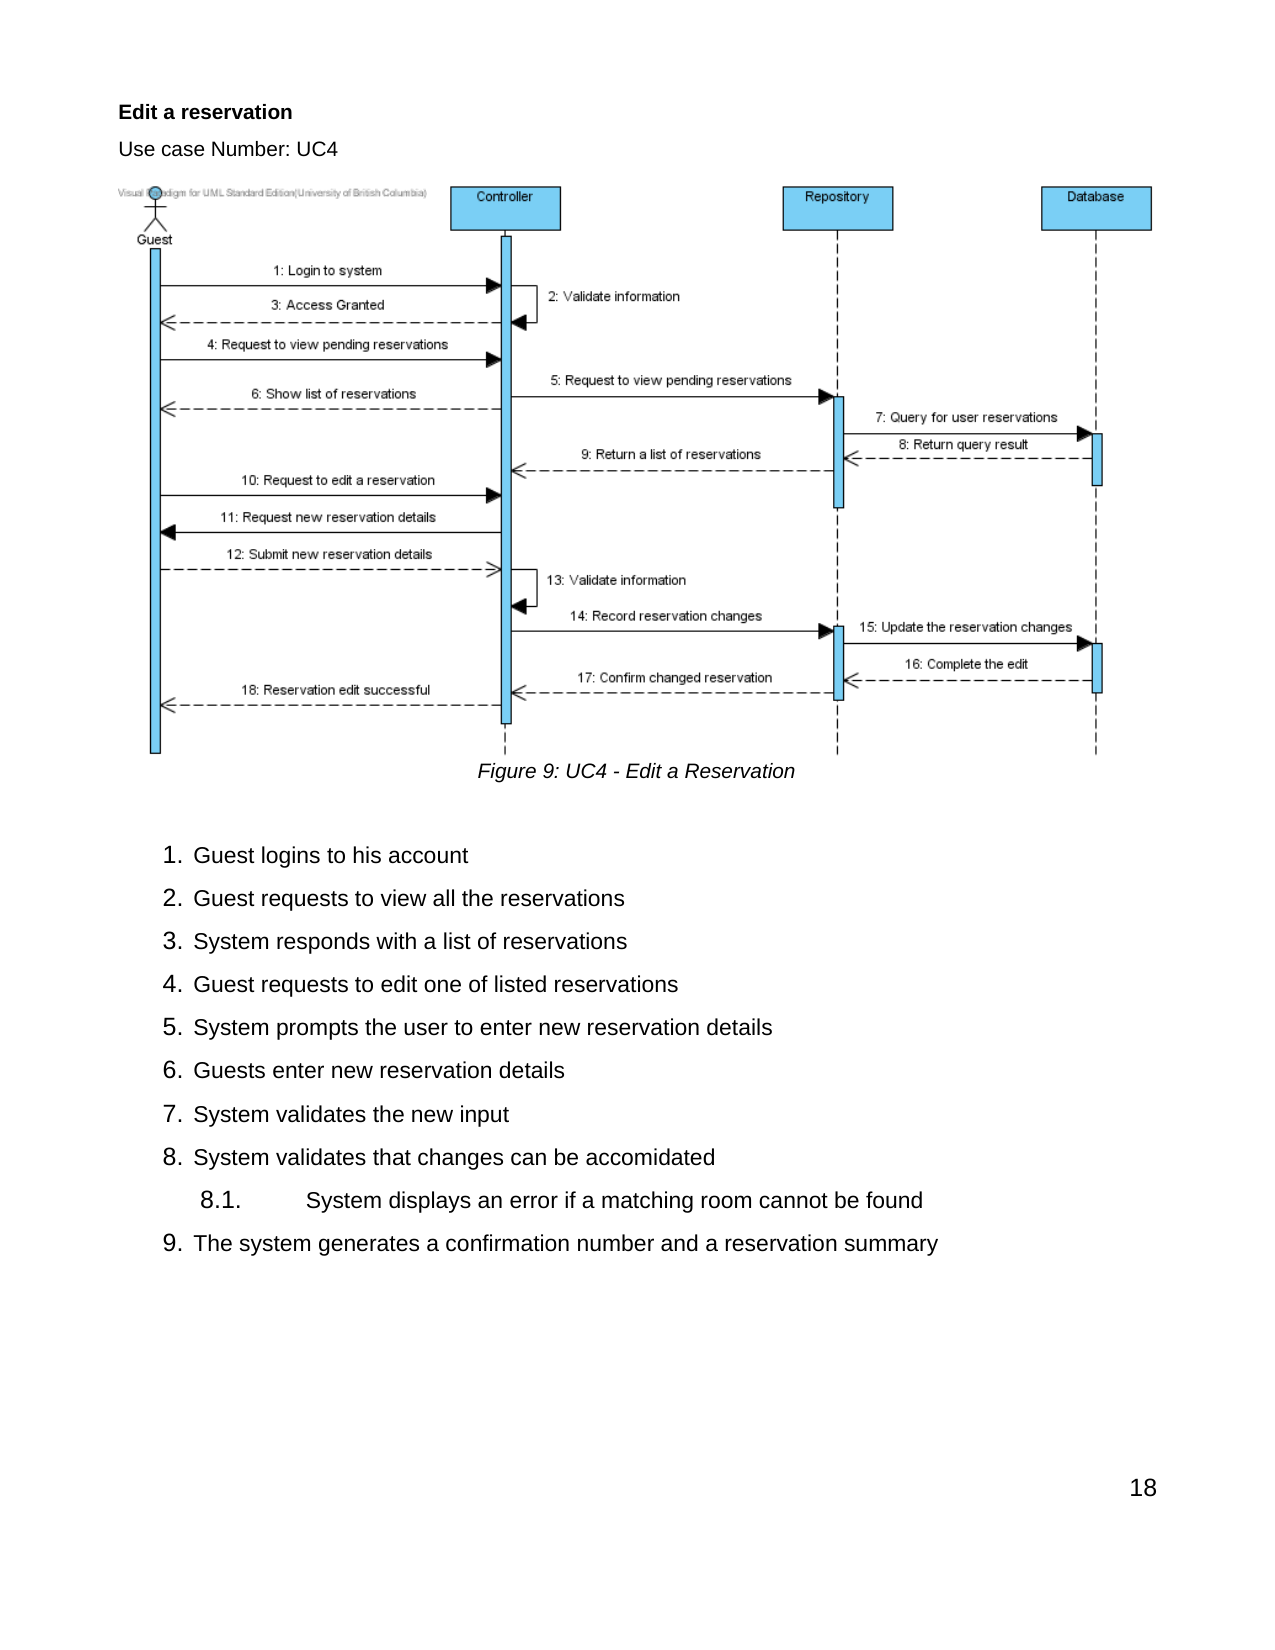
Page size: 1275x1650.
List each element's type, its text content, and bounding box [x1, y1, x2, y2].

text Figure 9: UC4 - Edit a Reservation [118, 759, 1157, 782]
list Guests enter new reservation details [156, 1056, 1157, 1084]
subtitle Edit a reservation [118, 100, 1157, 124]
list System validates the new input [156, 1099, 1157, 1127]
list System responds with a list of reservations [156, 926, 1157, 955]
list System validates that changes can be accomidated [156, 1142, 1157, 1171]
list System prompts the user to enter new reservation details [156, 1012, 1157, 1041]
list Guest requests to view all the reservations [156, 883, 1157, 912]
list System displays an error if a matching room cannot be found [193, 1185, 1157, 1214]
list Guest logins to his account [156, 840, 1157, 869]
text Use case Number: UC4 [118, 136, 1157, 160]
list The system generates a confirmation number and a reservation summary [156, 1228, 1157, 1257]
list Guest requests to edit one of listed reservations [156, 969, 1157, 998]
picture [118, 185, 1157, 759]
